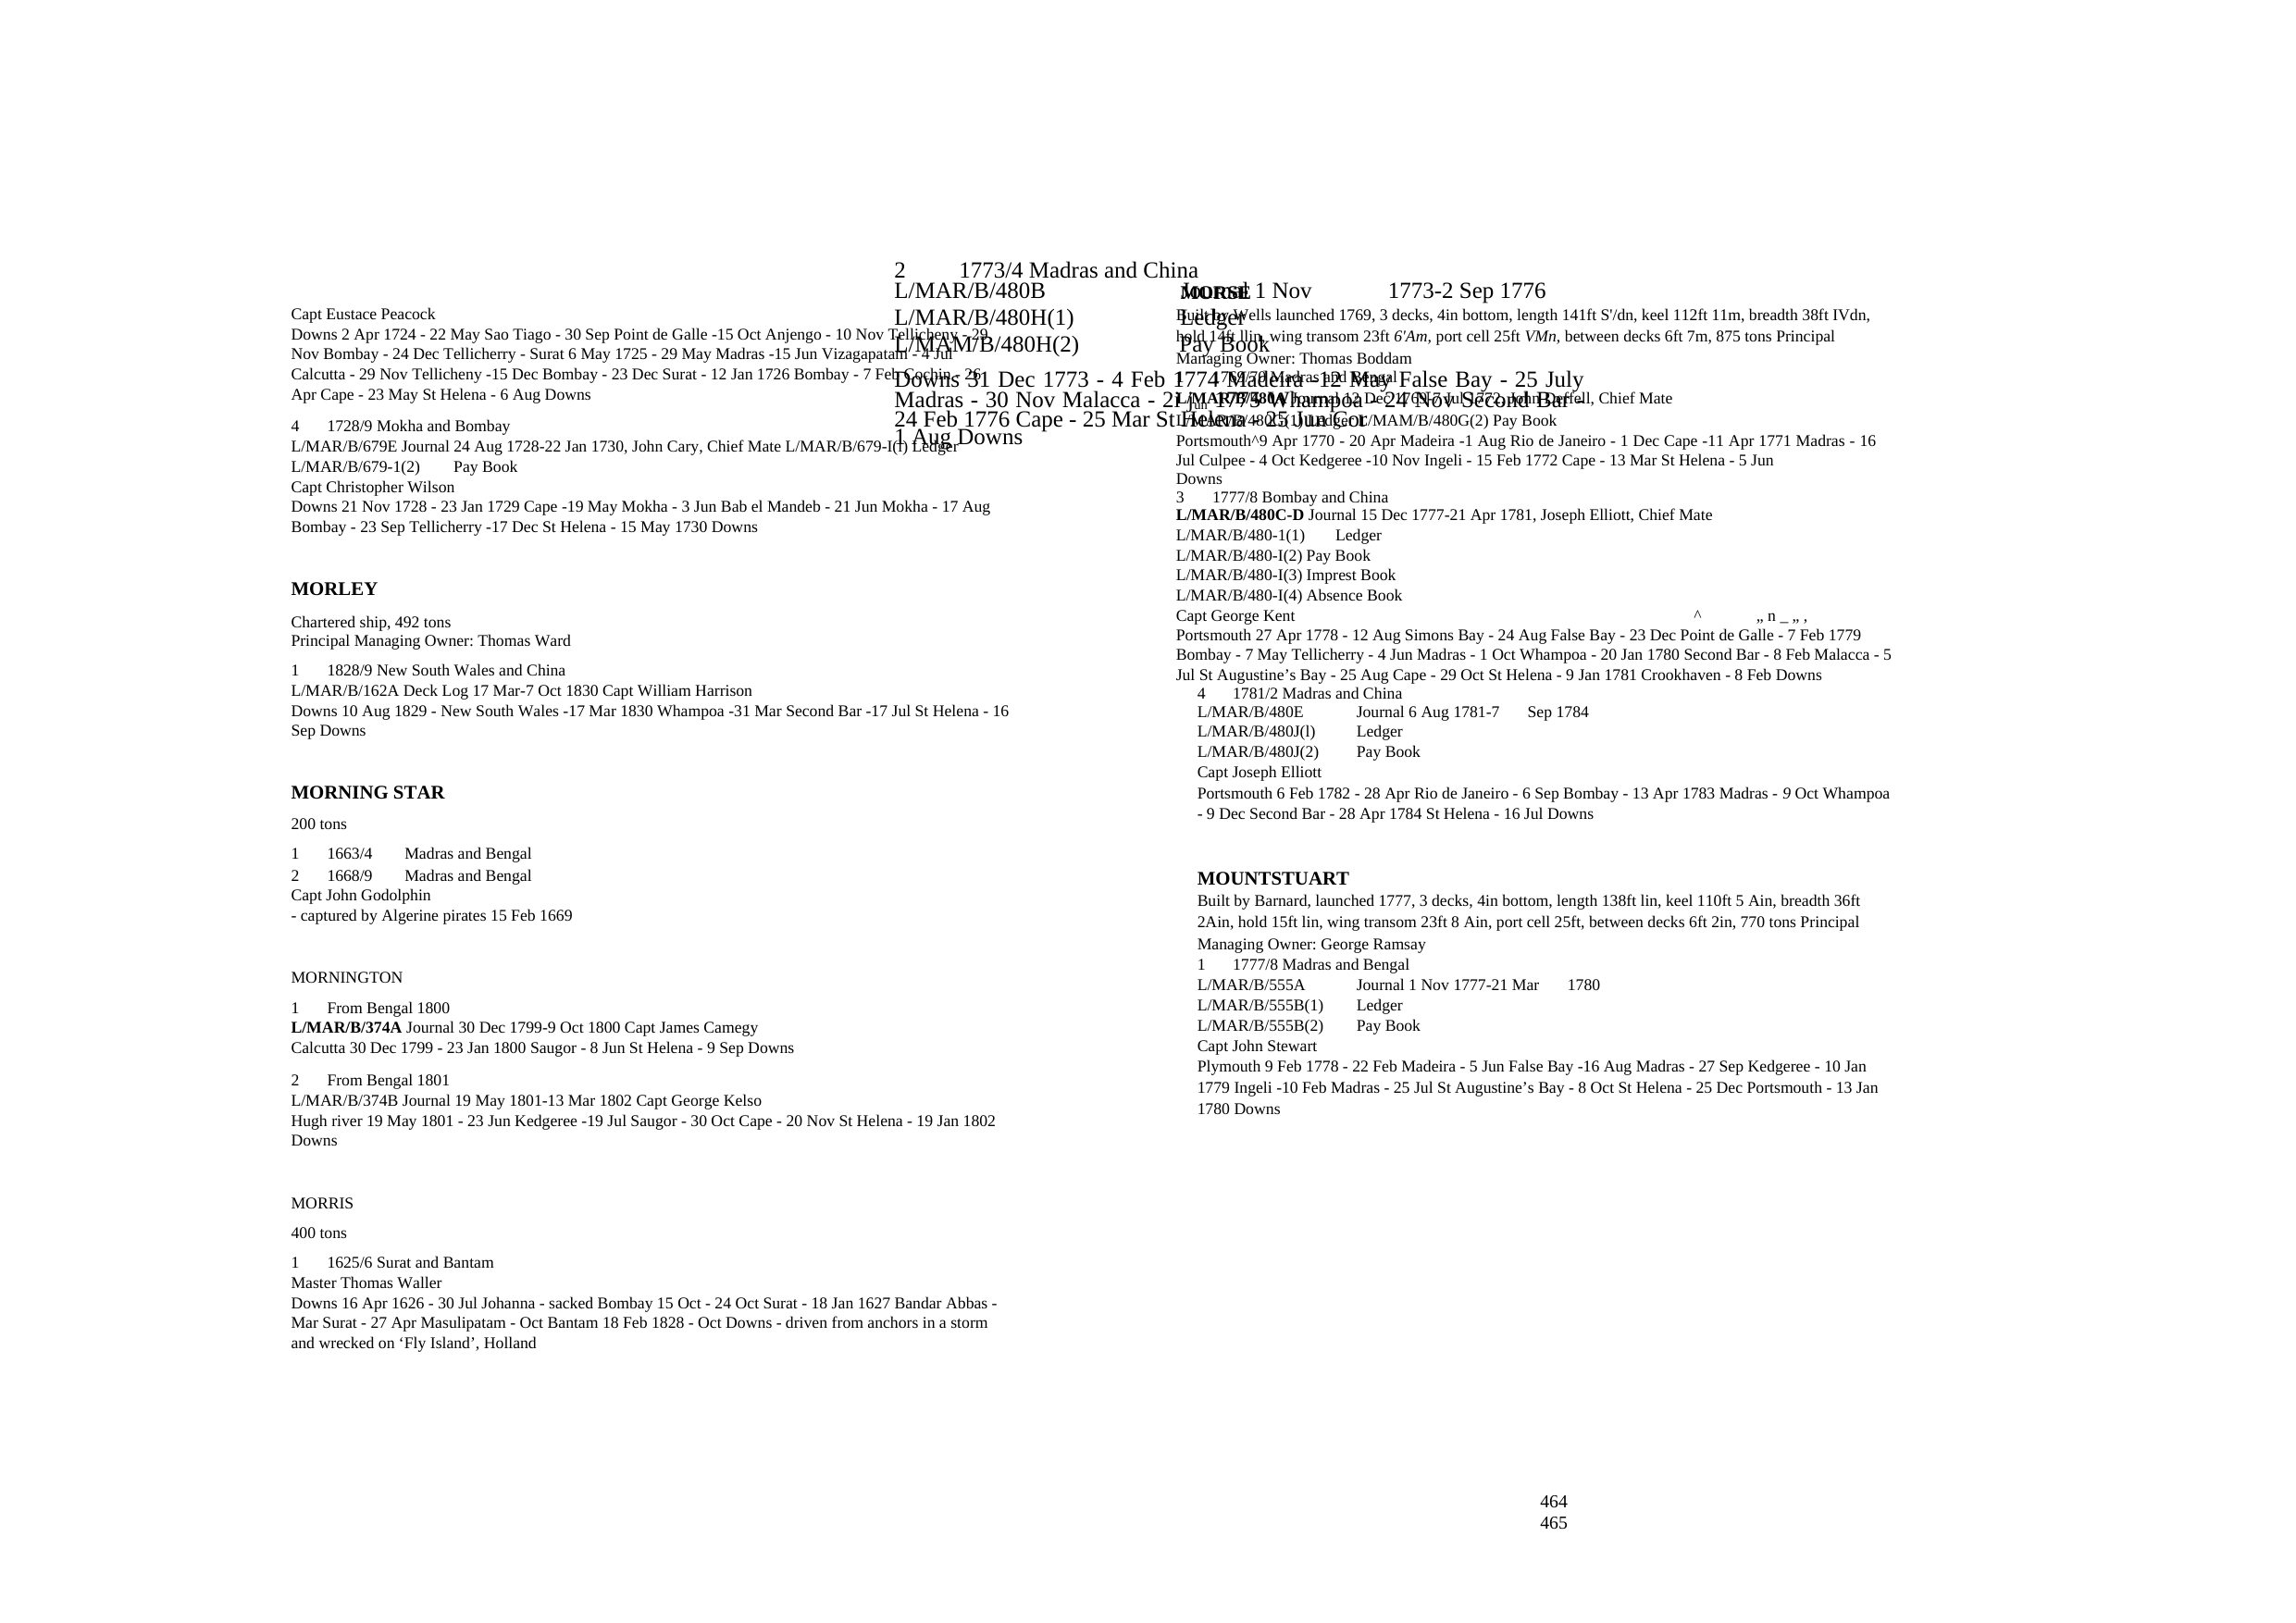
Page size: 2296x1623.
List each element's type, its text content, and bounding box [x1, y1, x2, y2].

list 1728/9 Mokha and Bombay [291, 415, 1011, 436]
text 400 tons [291, 1224, 1011, 1242]
text L/MAR/B/480C-D Journal 15 Dec 1777-21 Apr 1781, Joseph Elliott, Chief Mate [1176, 506, 1896, 525]
list 1663/4 Madras and Bengal [291, 836, 1011, 865]
text Downs 16 Apr 1626 - 30 Jul Johanna - sacked Bombay 15 Oct - 24 Oct Surat - 18 Jan 1627 Bandar Abbas - Mar Surat - 27 Apr Masulipatam - Oct Bantam 18 Feb 1828 - Oct Downs - driven from anchors in a storm and wrecked on ‘Fly Island’, Holland [291, 1293, 1011, 1353]
text L/MAR/B/480E Journal 6 Aug 1781-7 Sep 1784 [1197, 702, 1896, 721]
list From Bengal 1801 [291, 1070, 1011, 1090]
text 1 1769/70 Madras and Bengal [1176, 368, 1896, 386]
text Principal Managing Owner: Thomas Ward [291, 632, 1011, 650]
text L/MAR/B/555A Journal 1 Nov 1777-21 Mar 1780 [1197, 974, 1896, 995]
text Chartered ship, 492 tons [291, 613, 1011, 632]
subtitle MORNING STAR [291, 774, 1011, 805]
text Capt John Stewart [1197, 1035, 1896, 1056]
text Master Thomas Waller [291, 1272, 1011, 1293]
text L/MAR/B/555B(2) Pay Book [1197, 1015, 1896, 1035]
list 1781/2 Madras and China [1197, 685, 1896, 702]
text Downs [1176, 470, 1896, 489]
text Hugh river 19 May 1801 - 23 Jun Kedgeree -19 Jul Saugor - 30 Oct Cape - 20 Nov St Helena - 19 Jan 1802 Downs [291, 1109, 1011, 1150]
text Built by Wells launched 1769, 3 decks, 4in bottom, length 141ft S'/dn, keel 112ft 11m, breadth 38ft IVdn, hold 14ft llin, wing transom 23ft 6'Am, port cell 25ft VMn, between decks 6ft 7m, 875 tons Principal Managing Owner: Thomas Boddam [1176, 285, 1896, 368]
text L/MAR/B/480A Journal 12 Dec 1769-7 Jul 1772, John Deffell, Chief Mate L/MAR/B/480G(1) Ledger L/MAM/B/480G(2) Pay Book [1176, 386, 1746, 430]
text Capt George Kent ^ „ n _ „ , [1176, 605, 1896, 625]
list From Bengal 1800 [291, 997, 1011, 1017]
list 1668/9 Madras and Bengal [291, 865, 1011, 886]
subtitle MORLEY [291, 578, 1011, 600]
subtitle MORRIS [291, 1195, 1011, 1212]
text L/MAR/B/480-1(1) Ledger [1176, 525, 1896, 545]
text 1 1625/6 Surat and Bantam [291, 1252, 1011, 1272]
text L/MAR/B/480-I(3) Imprest Book [1176, 564, 1896, 585]
text Downs 10 Aug 1829 - New South Wales -17 Mar 1830 Whampoa -31 Mar Second Bar -17 Jul St Helena - 16 Sep Downs [291, 700, 1011, 740]
text L/MAR/B/374A Journal 30 Dec 1799-9 Oct 1800 Capt James Camegy [291, 1017, 1011, 1037]
text 1 1828/9 New South Wales and China [291, 660, 1011, 680]
text L/MAR/B/480-I(2) Pay Book [1176, 545, 1896, 564]
text Capt Joseph Elliott [1197, 762, 1896, 782]
text Portsmouth 6 Feb 1782 - 28 Apr Rio de Janeiro - 6 Sep Bombay - 13 Apr 1783 Madras - 9 Oct Whampoa - 9 Dec Second Bar - 28 Apr 1784 St Helena - 16 Jul Downs [1197, 782, 1896, 824]
text Portsmouth 27 Apr 1778 - 12 Aug Simons Bay - 24 Aug False Bay - 23 Dec Point de Galle - 7 Feb 1779 Bombay - 7 May Tellicherry - 4 Jun Madras - 1 Oct Whampoa - 20 Jan 1780 Second Bar - 8 Feb Malacca - 5 Jul St Augustine’s Bay - 25 Aug Cape - 29 Oct St Helena - 9 Jan 1781 Crookhaven - 8 Feb Downs [1176, 625, 1896, 685]
text L/MAR/B/374B Journal 19 May 1801-13 Mar 1802 Capt George Kelso [291, 1090, 1011, 1109]
text Calcutta 30 Dec 1799 - 23 Jan 1800 Saugor - 8 Jun St Helena - 9 Sep Downs [291, 1037, 1011, 1058]
text Capt Christopher Wilson [291, 477, 1011, 496]
text 1 1777/8 Madras and Bengal [1197, 954, 1896, 974]
subtitle MORNINGTON [291, 969, 1011, 987]
text Downs 21 Nov 1728 - 23 Jan 1729 Cape -19 May Mokha - 3 Jun Bab el Mandeb - 21 Jun Mokha - 17 Aug Bombay - 23 Sep Tellicherry -17 Dec St Helena - 15 May 1730 Downs [291, 496, 1011, 537]
text Built by Barnard, launched 1777, 3 decks, 4in bottom, length 138ft lin, keel 110ft 5 Ain, breadth 36ft 2Ain, hold 15ft lin, wing transom 23ft 8 Ain, port cell 25ft, between decks 6ft 2in, 770 tons Principal Managing Owner: George Ramsay [1197, 889, 1896, 954]
text Capt John Godolphin [291, 886, 1011, 905]
text - captured by Algerine pirates 15 Feb 1669 [291, 905, 1011, 925]
text L/MAR/B/480J(l) Ledger [1197, 721, 1896, 741]
text L/MAR/B/162A Deck Log 17 Mar-7 Oct 1830 Capt William Harrison [291, 680, 1011, 700]
text L/MAR/B/679E Journal 24 Aug 1728-22 Jan 1730, John Cary, Chief Mate L/MAR/B/679-I(l) Ledger L/MAR/B/679-1(2) Pay Book [291, 436, 1011, 477]
text 200 tons [291, 805, 1011, 836]
text L/MAR/B/480-I(4) Absence Book [1176, 585, 1896, 605]
subtitle MOUNTSTUART [1197, 868, 1896, 889]
text L/MAR/B/480J(2) Pay Book [1197, 741, 1896, 762]
text Downs 2 Apr 1724 - 22 May Sao Tiago - 30 Sep Point de Galle -15 Oct Anjengo - 10 Nov Tellicheny - 29 Nov Bombay - 24 Dec Tellicherry - Surat 6 May 1725 - 29 May Madras -15 Jun Vizagapatam - 4 Jul Calcutta - 29 Nov Tellicheny -15 Dec Bombay - 23 Dec Surat - 12 Jan 1726 Bombay - 7 Feb Cochin - 26 Apr Cape - 23 May St Helena - 6 Aug Downs [291, 324, 1011, 404]
text Plymouth 9 Feb 1778 - 22 Feb Madeira - 5 Jun False Bay -16 Aug Madras - 27 Sep Kedgeree - 10 Jan 1779 Ingeli -10 Feb Madras - 25 Jul St Augustine’s Bay - 8 Oct St Helena - 25 Dec Portsmouth - 13 Jan 1780 Downs [1197, 1056, 1896, 1119]
text L/MAR/B/555B(1) Ledger [1197, 995, 1896, 1015]
list 1777/8 Bombay and China [1176, 489, 1896, 506]
text Capt Eustace Peacock [291, 285, 1011, 324]
text Portsmouth^9 Apr 1770 - 20 Apr Madeira -1 Aug Rio de Janeiro - 1 Dec Cape -11 Apr 1771 Madras - 16 Jul Culpee - 4 Oct Kedgeree -10 Nov Ingeli - 15 Feb 1772 Cape - 13 Mar St Helena - 5 Jun [1176, 430, 1877, 470]
